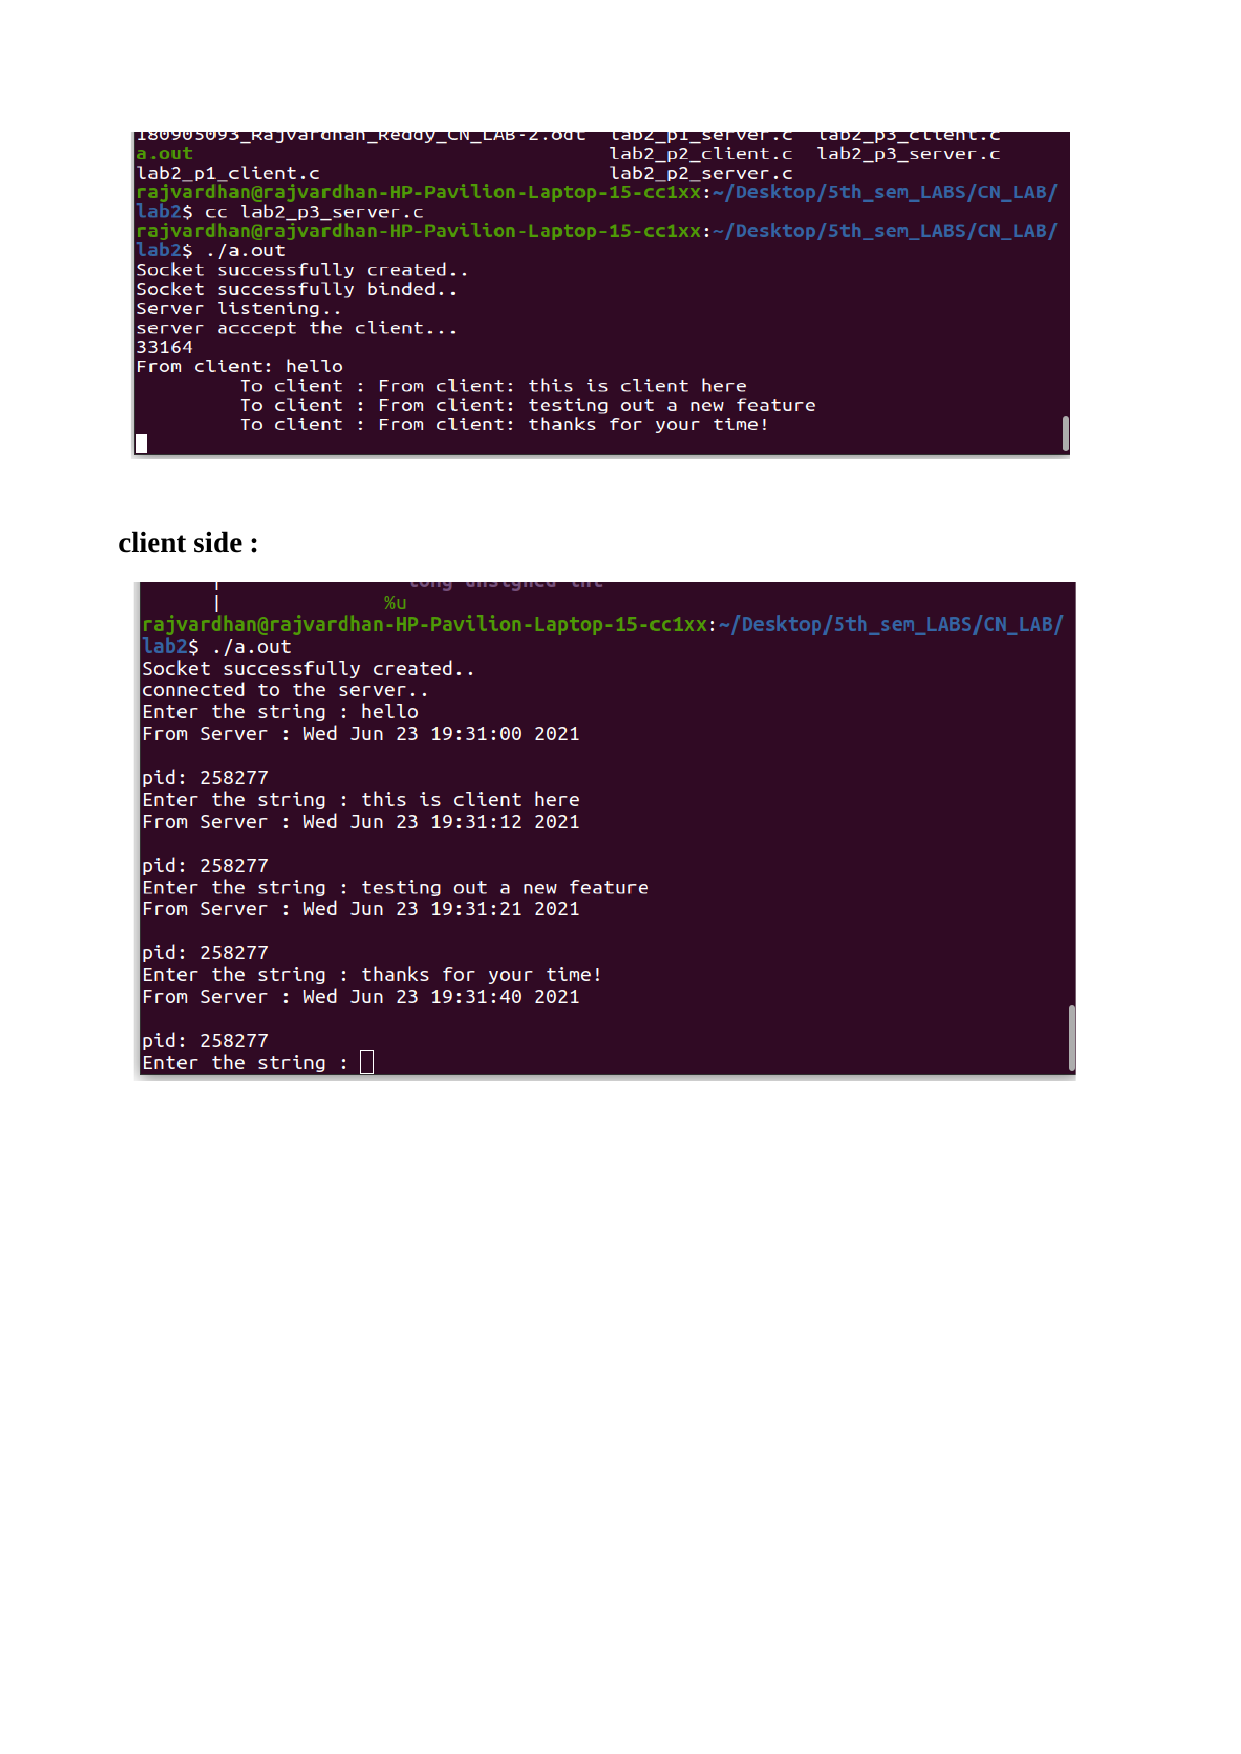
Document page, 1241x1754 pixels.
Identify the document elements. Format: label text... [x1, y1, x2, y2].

text client side : [118, 525, 1122, 559]
picture [130, 132, 1070, 459]
picture [133, 582, 1076, 1081]
